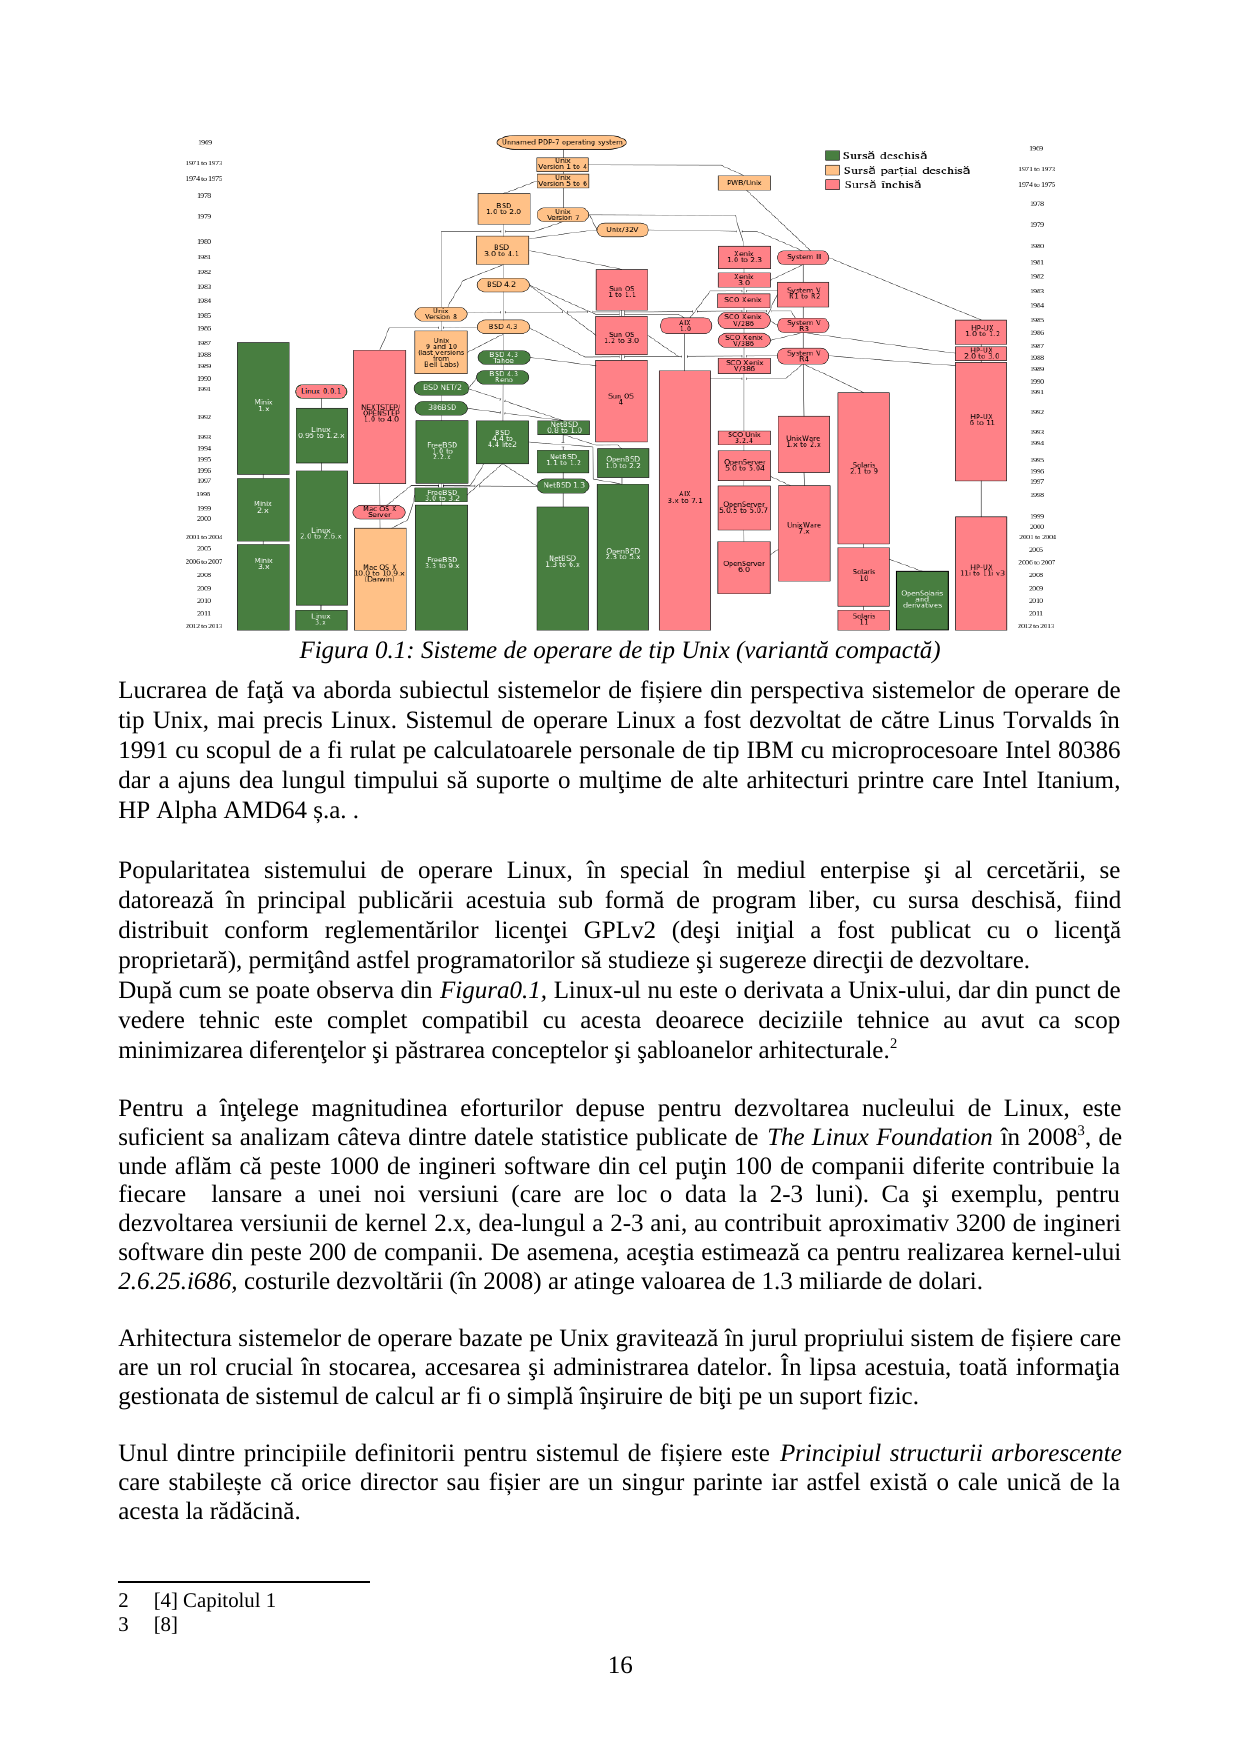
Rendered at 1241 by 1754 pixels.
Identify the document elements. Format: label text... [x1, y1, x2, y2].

text Unul dintre principiile definitorii pentru sistemul de fișiere este Principiul structurii arborescente care stabilește că orice director sau fișier are un singur parinte iar astfel există o cale unică de la acesta la rădăcină. [118, 1438, 1122, 1524]
text [4] Capitolul 1 [118, 1588, 1122, 1612]
text După cum se poate observa din Figura0.1, Linux-ul nu este o derivata a Unix-ului, dar din punct de vedere tehnic este complet compatibil cu acesta deoarece deciziile tehnice au avut ca scop minimizarea diferenţelor şi păstrarea conceptelor şi şabloanelor arhitecturale. [118, 974, 1122, 1064]
picture [173, 130, 1067, 636]
text Pentru a înţelege magnitudinea eforturilor depuse pentru dezvoltarea nucleului de Linux, este suficient sa analizam câteva dintre datele statistice publicate de The Linux Foundation în 2008, de unde aflăm că peste 1000 de ingineri software din cel puţin 100 de companii diferite contribuie la fiecare lansare a unei noi versiuni (care are loc o data la 2-3 luni). Ca şi exemplu, pentru dezvoltarea versiunii de kernel 2.x, dea-lungul a 2-3 ani, au contribuit aproximativ 3200 de ingineri software din peste 200 de companii. De asemena, aceştia estimează ca pentru realizarea kernel-ului 2.6.25.i686, costurile dezvoltării (în 2008) ar atinge valoarea de 1.3 miliarde de dolari. [118, 1093, 1122, 1294]
text Arhitectura sistemelor de operare bazate pe Unix gravitează în jurul propriului sistem de fișiere care are un rol crucial în stocarea, accesarea şi administrarea datelor. În lipsa acestuia, toată informaţia gestionata de sistemul de calcul ar fi o simplă înşiruire de biţi pe un suport fizic. [118, 1323, 1122, 1409]
text [8] [118, 1612, 1122, 1636]
text [118, 118, 1122, 131]
text Popularitatea sistemului de operare Linux, în special în mediul enterpise şi al cercetării, se datorează în principal publicării acestuia sub formă de program liber, cu sursa deschisă, fiind distribuit conform reglementărilor licenţei GPLv2 (deşi iniţial a fost publicat cu o licenţă proprietară), permiţând astfel programatorilor să studieze şi sugereze direcţii de dezvoltare. [118, 854, 1122, 974]
text Figura 0.1: Sisteme de operare de tip Unix (variantă compactă) [118, 131, 1122, 664]
text Lucrarea de faţă va aborda subiectul sistemelor de fișiere din perspectiva sistemelor de operare de tip Unix, mai precis Linux. Sistemul de operare Linux a fost dezvoltat de către Linus Torvalds în 1991 cu scopul de a fi rulat pe calculatoarele personale de tip IBM cu microprocesoare Intel 80386 dar a ajuns dea lungul timpului să suporte o mulţime de alte arhitecturi printre care Intel Itanium, HP Alpha AMD64 ș.a. . [118, 664, 1122, 824]
